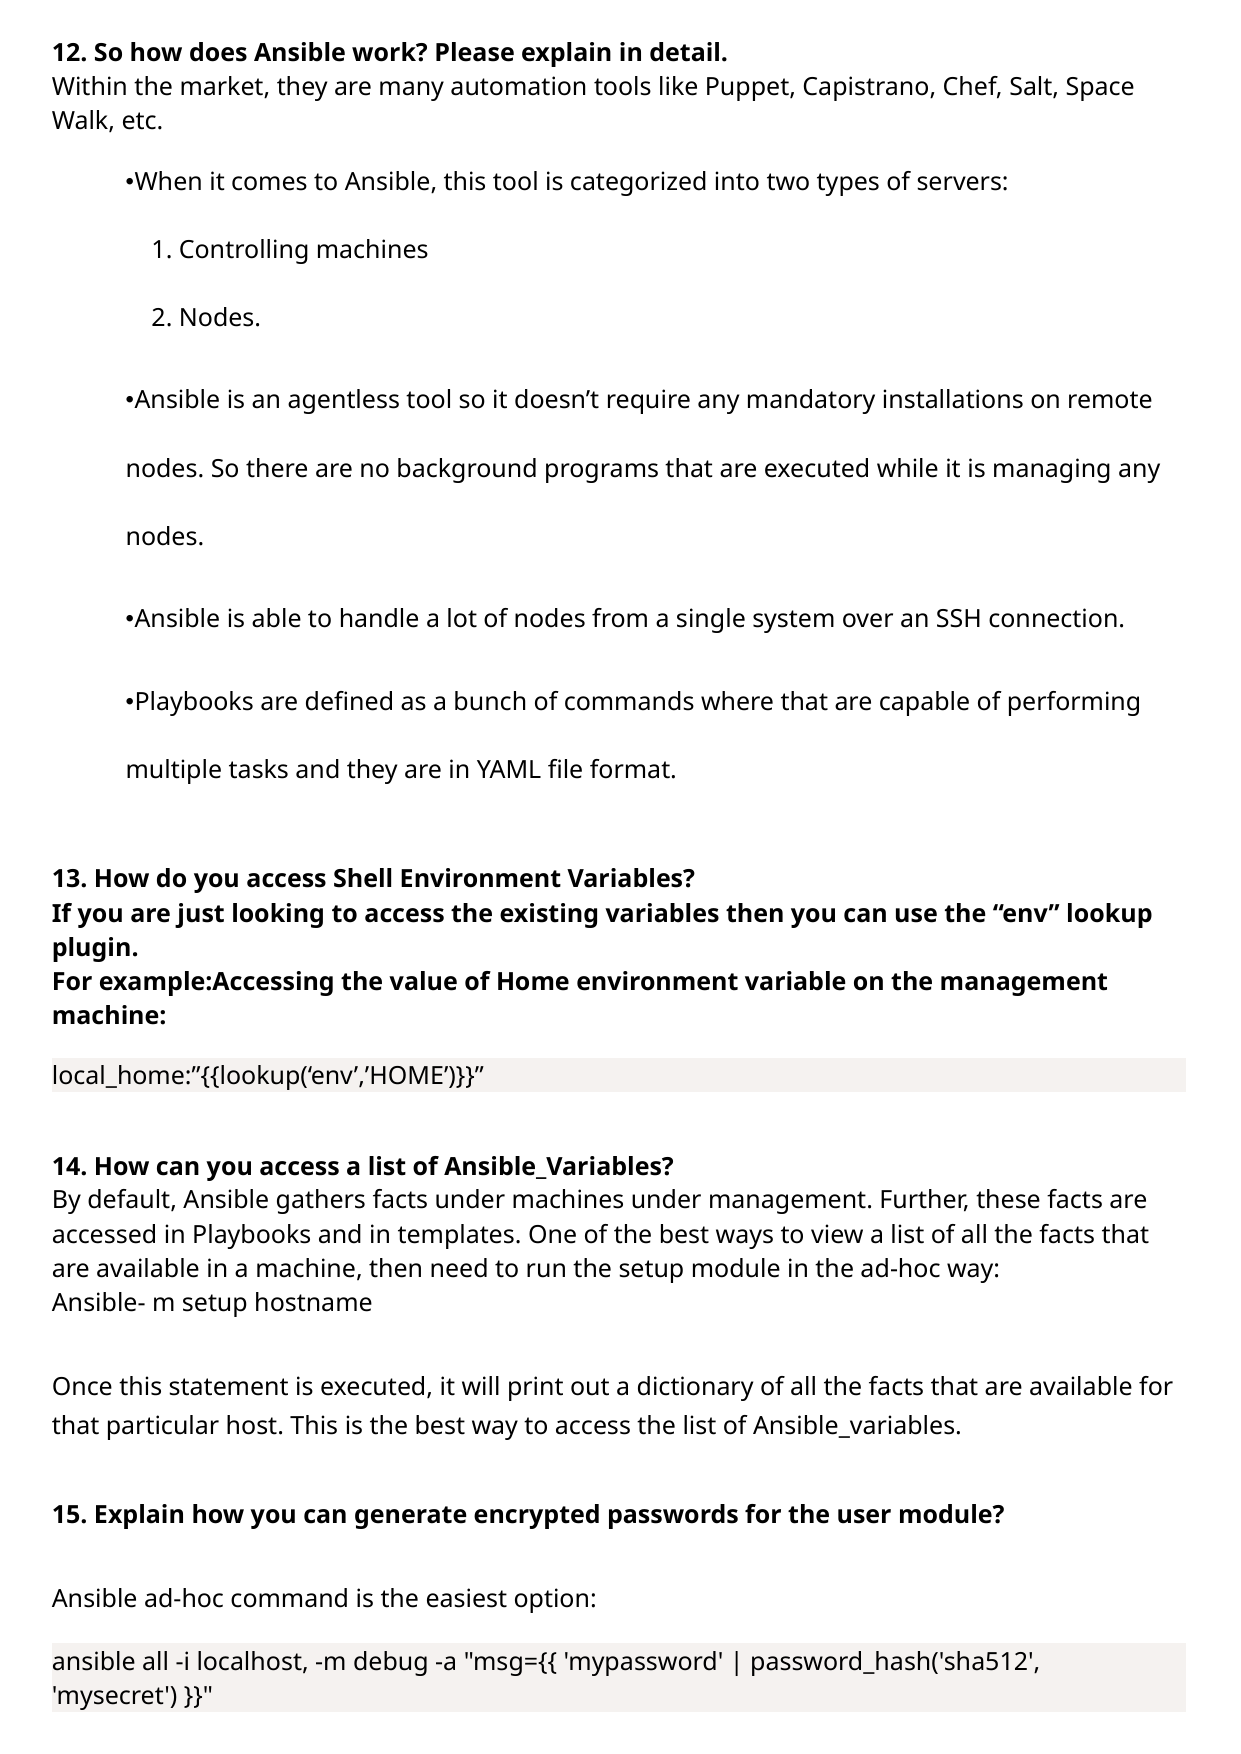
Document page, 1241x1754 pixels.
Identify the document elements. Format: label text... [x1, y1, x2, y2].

list Ansible is an agentless tool so it doesn’t require any mandatory installations on remote nodes. So there are no background programs that are executed while it is managing any nodes. [52, 382, 1186, 552]
text local_home:”{{lookup(‘env’,’HOME’)}}” [52, 1058, 1186, 1092]
list When it comes to Ansible, this tool is categorized into two types of servers: 1. Controlling machines 2. Nodes. [52, 163, 1186, 333]
list Playbooks are defined as a bunch of commands where that are capable of performing multiple tasks and they are in YAML file format. [52, 684, 1186, 786]
subtitle 12. So how does Ansible work? Please explain in detail. Within the market, they are many automation tools like Puppet, Capistrano, Chef, Salt, Space Walk, etc. [52, 34, 1186, 137]
subtitle 13. How do you access Shell Environment Variables? If you are just looking to access the existing variables then you can use the “env” lookup plugin. For example:Accessing the value of Home environment variable on the management machine: [52, 861, 1186, 1031]
subtitle 14. How can you access a list of Ansible_Variables? By default, Ansible gathers facts under machines under management. Further, these facts are accessed in Playbooks and in templates. One of the best ways to view a list of all the facts that are available in a machine, then need to run the setup module in the ad-hoc way: Ansible- m setup hostname [52, 1148, 1186, 1318]
text Ansible ad-hoc command is the easiest option: [52, 1581, 1186, 1615]
text Once this statement is executed, it will print out a dictionary of all the facts that are available for that particular host. This is the best way to access the list of Ansible_variables. [52, 1368, 1186, 1442]
list Ansible is able to handle a lot of nodes from a single system over an SSH connection. [52, 601, 1186, 635]
text ansible all -i localhost, -m debug -a "msg={{ 'mypassword' | password_hash('sha512', 'mysecret') }}" [52, 1643, 1186, 1712]
subtitle 15. Explain how you can generate encrypted passwords for the user module? [52, 1497, 1186, 1531]
